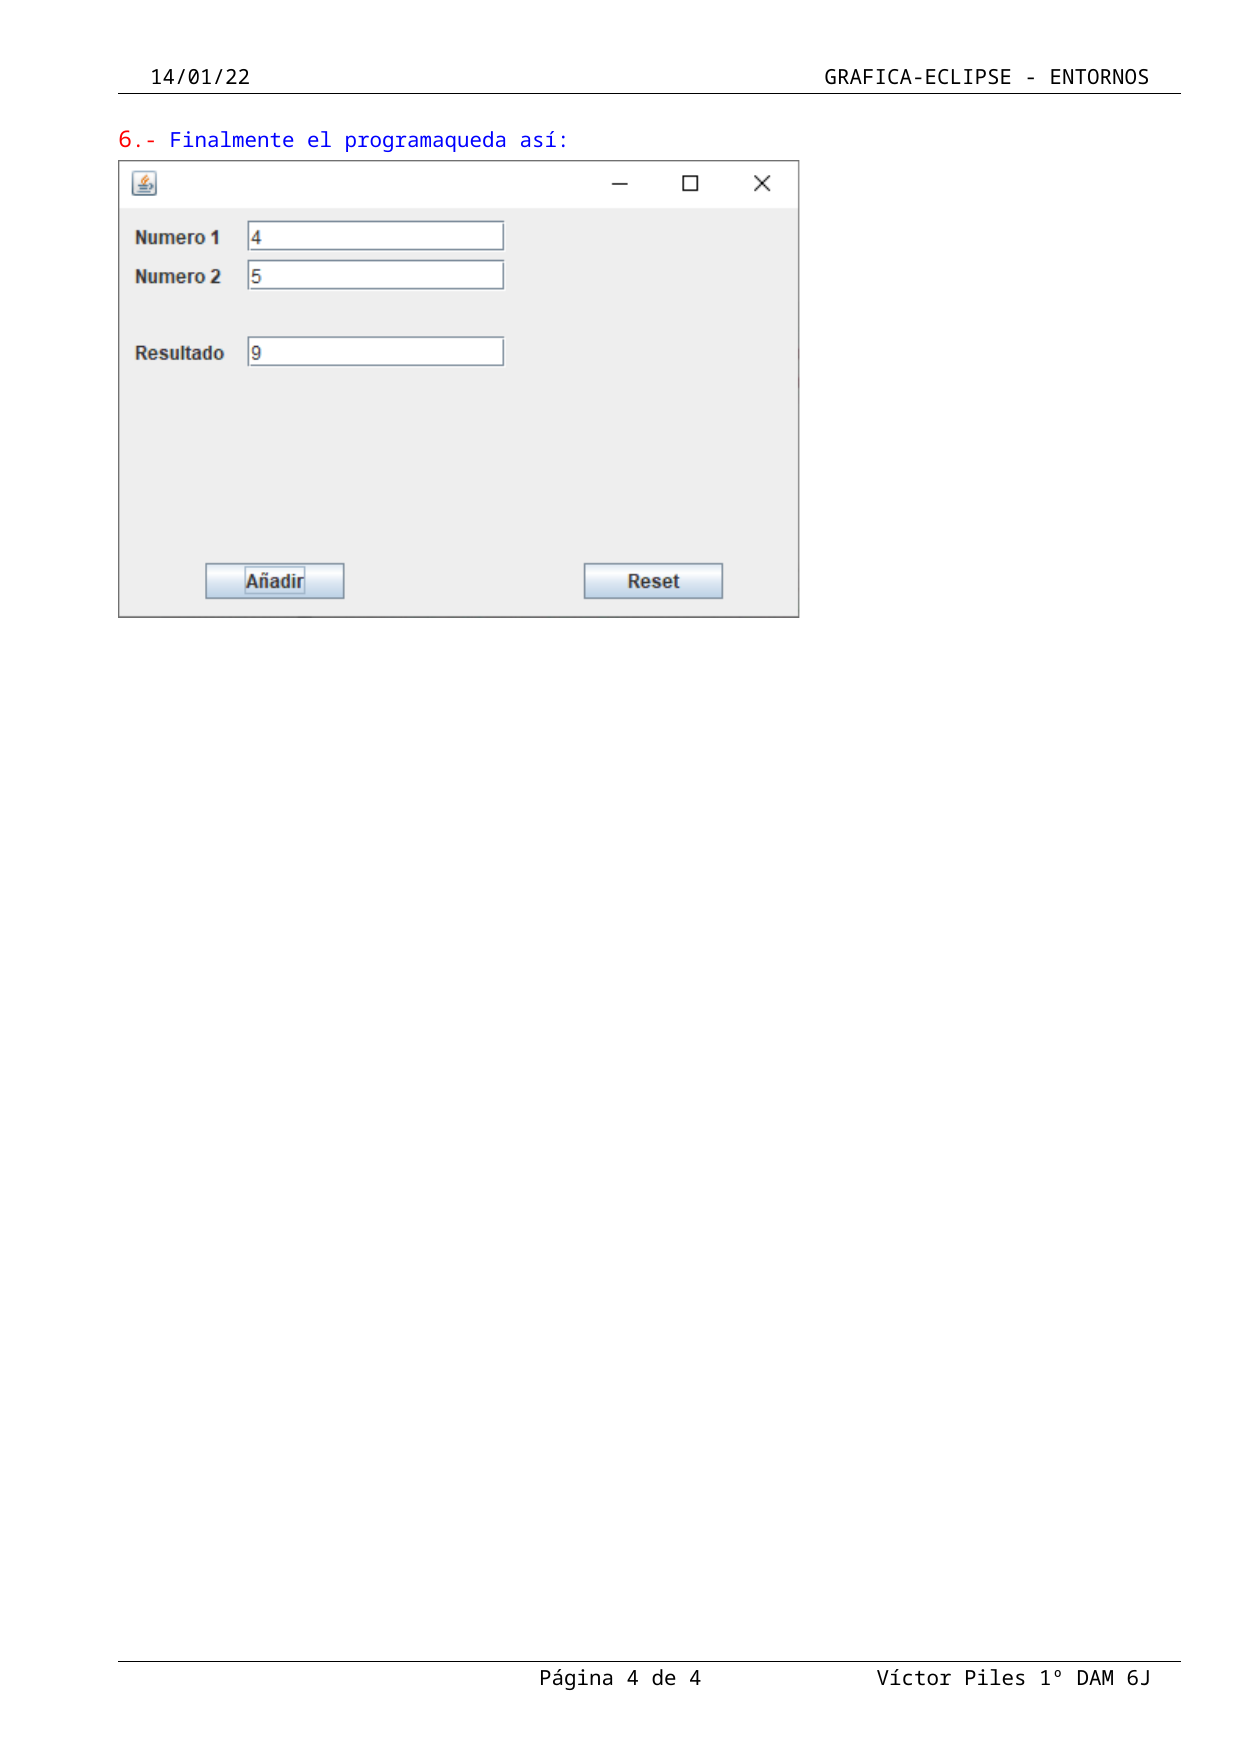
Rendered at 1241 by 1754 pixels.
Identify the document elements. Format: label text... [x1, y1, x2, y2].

picture [118, 160, 800, 618]
text 6.- Finalmente el programaqueda así: [118, 123, 1181, 154]
